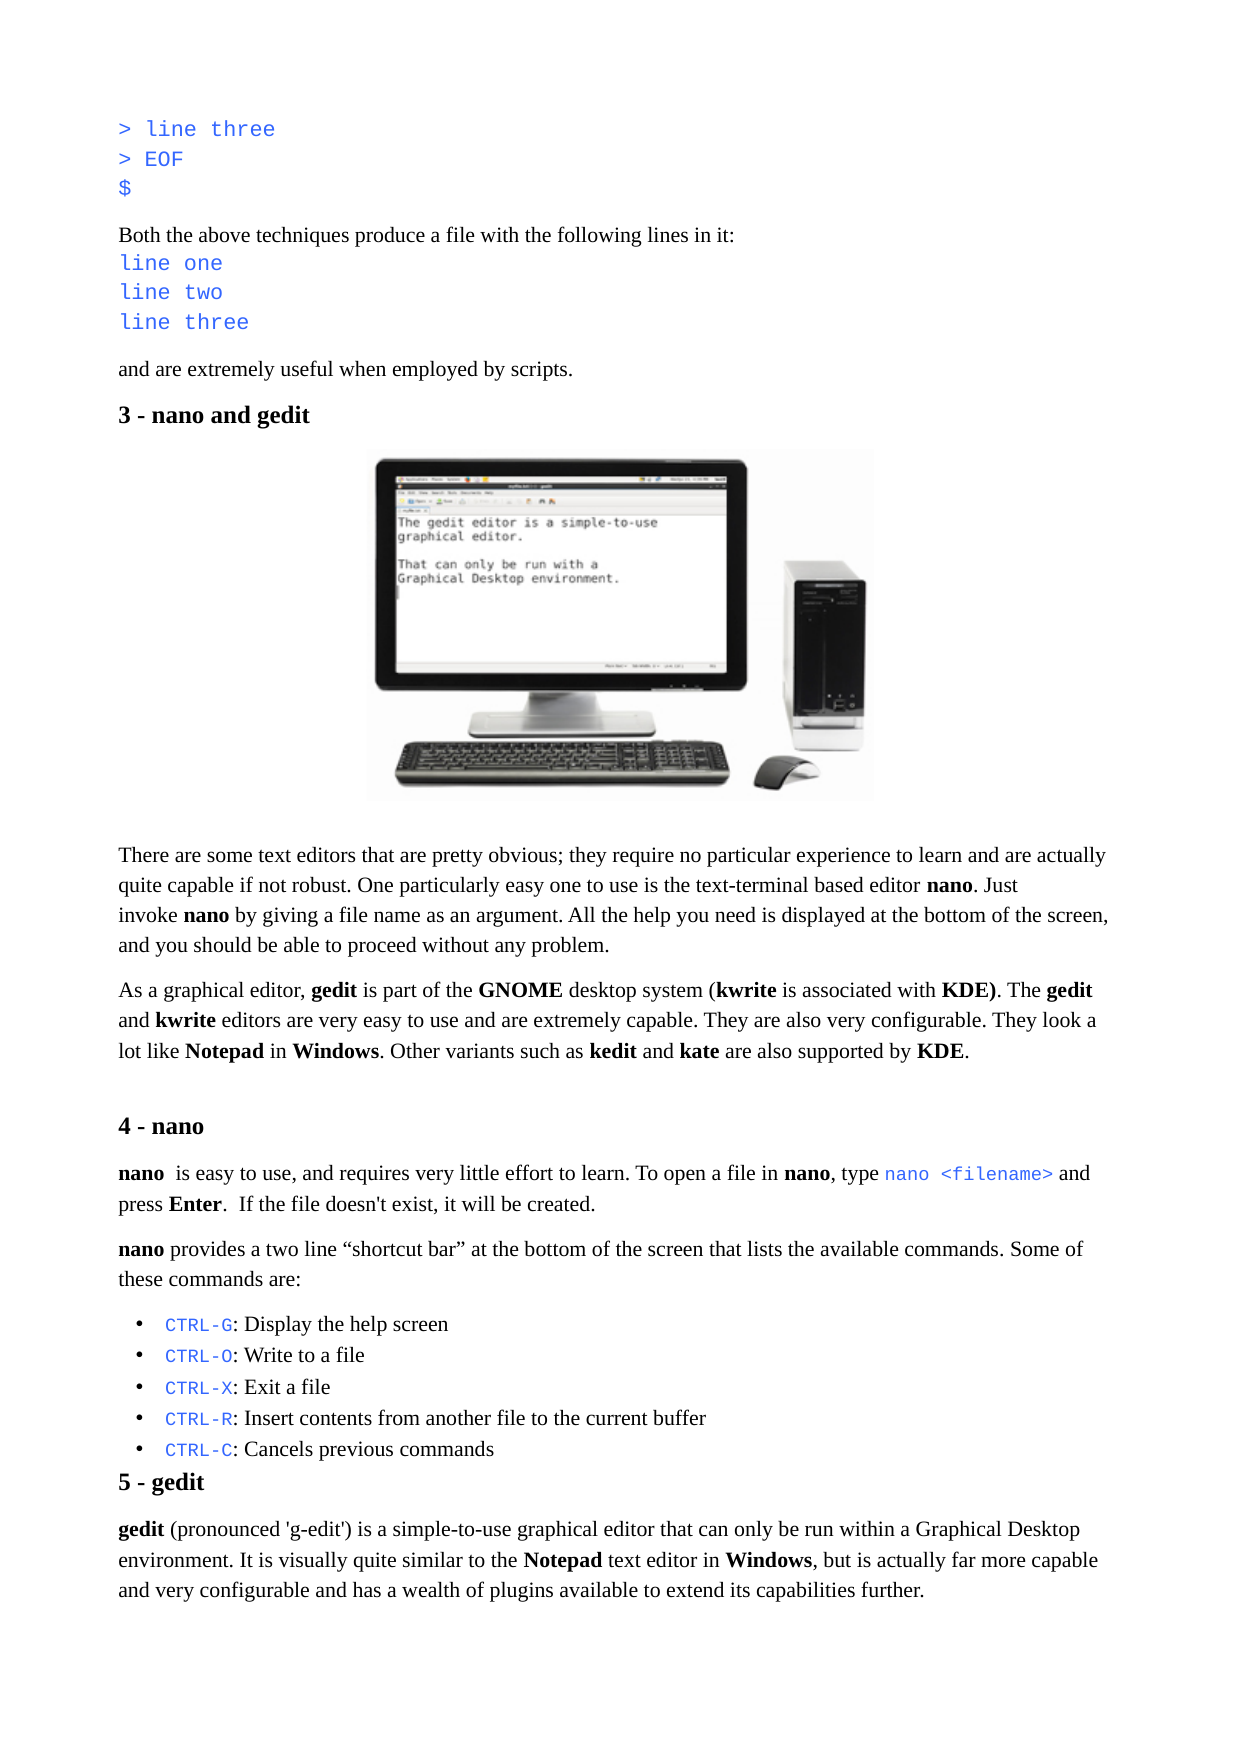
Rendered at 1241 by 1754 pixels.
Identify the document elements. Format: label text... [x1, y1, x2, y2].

text As a graphical editor, gedit is part of the GNOME desktop system (kwrite is associated with KDE). The gedit and kwrite editors are very easy to use and are extremely capable. They are also very configurable. They look a lot like Notepad in Windows. Other variants such as kedit and kate are also supported by KDE. [118, 977, 1122, 1063]
text Both the above techniques produce a file with the following lines in it: line one line two line three [118, 222, 1122, 336]
list CTRL-O: Write to a file [165, 1342, 1122, 1368]
text and are extremely useful when employed by scripts. [118, 356, 1122, 381]
text > line three > EOF $ [118, 118, 1122, 202]
text 4 - nano [118, 1111, 1122, 1140]
text gedit (pronounced 'g-edit') is a simple-to-use graphical editor that can only be run within a Graphical Desktop environment. It is visually quite similar to the Notepad text editor in Windows, but is actually far more capable and very configurable and has a wealth of plugins available to extend its capabilities further. [118, 1516, 1122, 1602]
text There are some text editors that are pretty obvious; they require no particular experience to learn and are actually quite capable if not robust. One particularly easy one to use is the text-terminal based editor nano. Just invoke nano by giving a file name as an argument. All the help you need is displayed at the bottom of the screen, and you should be able to proceed without any problem. [118, 842, 1122, 958]
text nano is easy to use, and requires very little effort to learn. To open a file in nano, type nano <filename> and press Enter. If the file doesn't exist, it will be created. [118, 1160, 1122, 1217]
list CTRL-G: Display the help screen [165, 1311, 1122, 1337]
text 5 - gedit [118, 1467, 1122, 1496]
list CTRL-C: Cancels previous commands [165, 1436, 1122, 1462]
text 3 - nano and gedit [118, 400, 1122, 429]
text nano provides a two line “shortcut bar” at the bottom of the screen that lists the available commands. Some of these commands are: [118, 1236, 1122, 1292]
list CTRL-R: Insert contents from another file to the current buffer [165, 1405, 1122, 1431]
picture [366, 449, 874, 801]
list CTRL-X: Exit a file [165, 1374, 1122, 1400]
